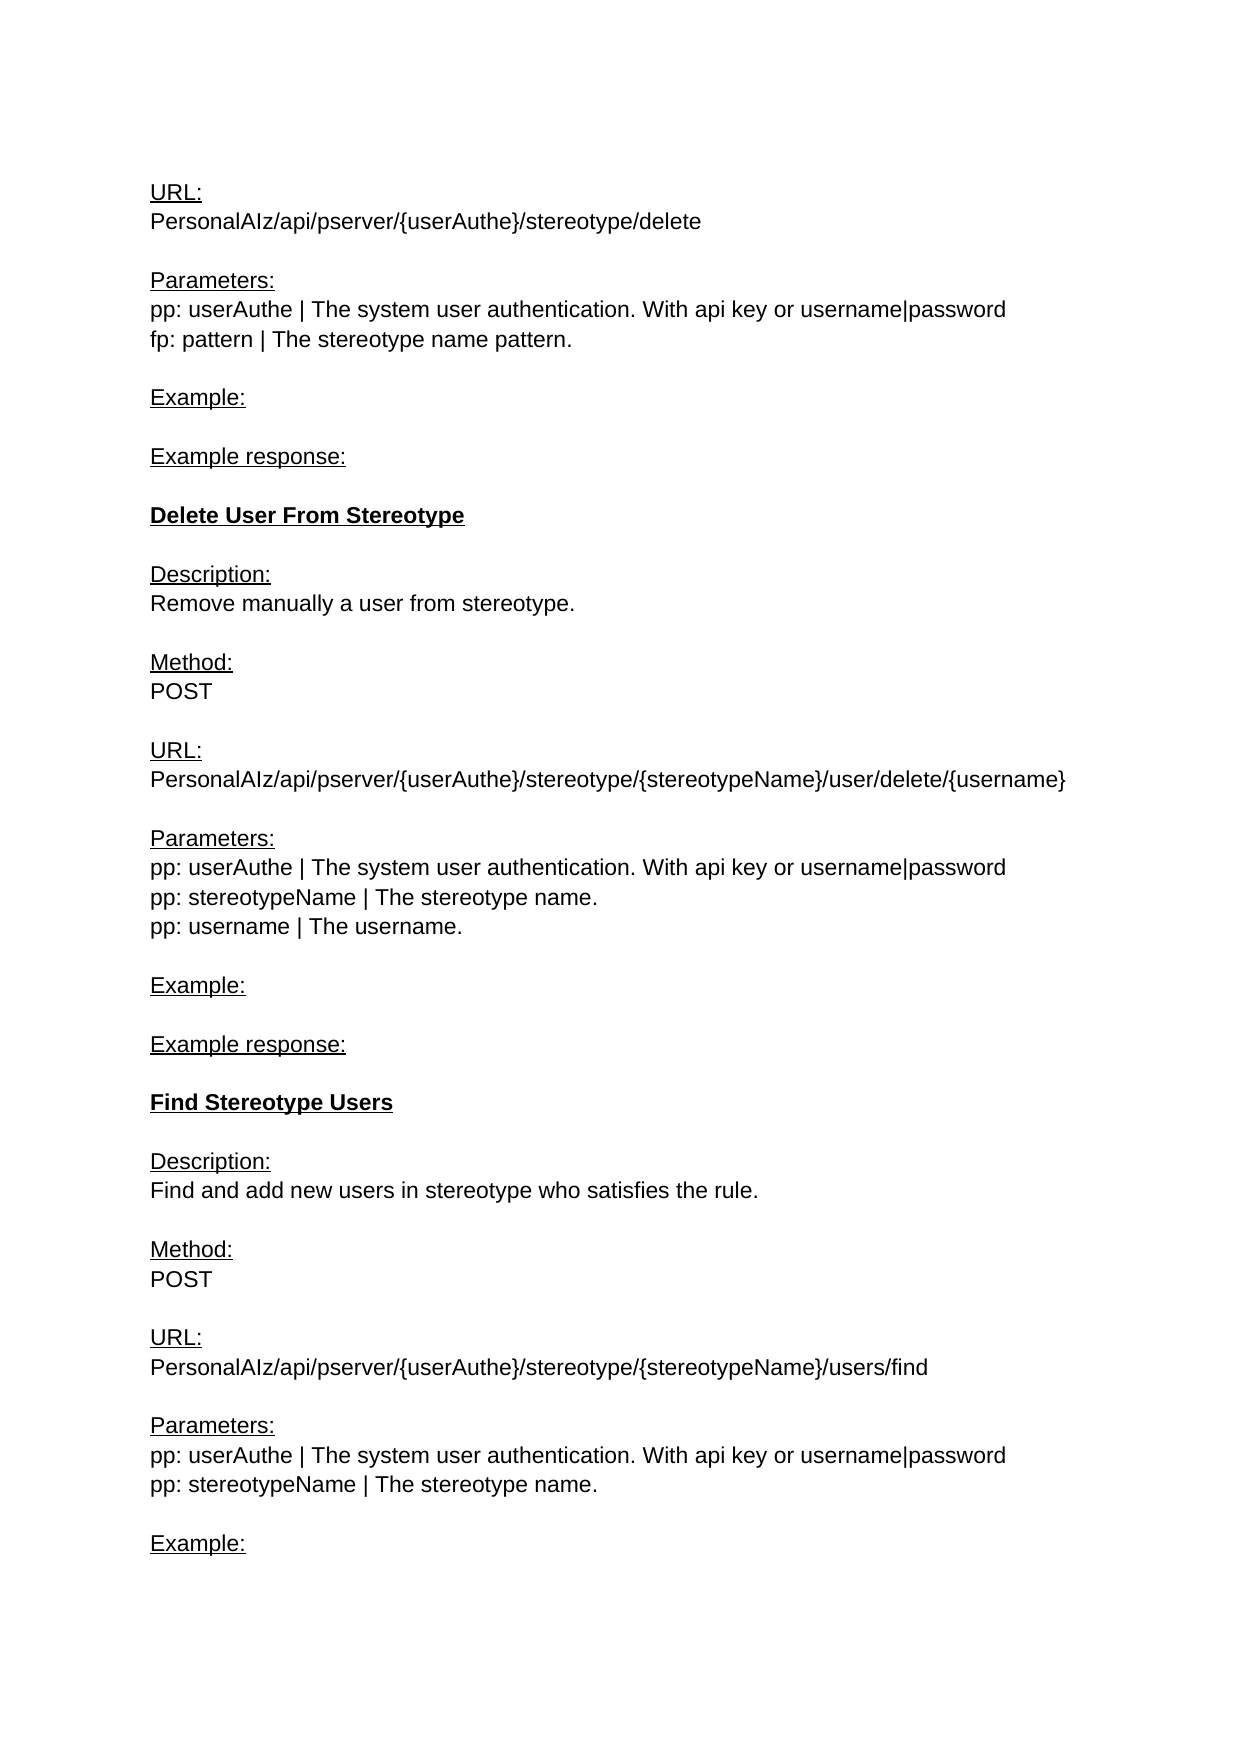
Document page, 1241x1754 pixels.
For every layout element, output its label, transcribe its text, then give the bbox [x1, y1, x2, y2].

text POST [150, 1266, 1091, 1292]
text fp: pattern | The stereotype name pattern. [150, 326, 1091, 352]
text pp: userAuthe | The system user authentication. With api key or username|password [150, 855, 1091, 881]
text Delete User From Stereotype [150, 502, 1091, 528]
text Example response: [150, 444, 1091, 469]
text pp: userAuthe | The system user authentication. With api key or username|password [150, 297, 1091, 322]
text pp: stereotypeName | The stereotype name. [150, 1472, 1091, 1497]
text URL: [150, 179, 1091, 205]
text pp: username | The username. [150, 914, 1091, 939]
text pp: stereotypeName | The stereotype name. [150, 884, 1091, 910]
text URL: [150, 1325, 1091, 1351]
text Example response: [150, 1031, 1091, 1057]
text PersonalAIz/api/pserver/{userAuthe}/stereotype/{stereotypeName}/users/find [150, 1354, 1091, 1380]
text PersonalAIz/api/pserver/{userAuthe}/stereotype/delete [150, 209, 1091, 234]
text Example: [150, 1531, 1091, 1556]
text Method: [150, 649, 1091, 675]
text URL: [150, 737, 1091, 763]
text Example: [150, 972, 1091, 998]
text Parameters: [150, 826, 1091, 851]
text POST [150, 679, 1091, 704]
text Find and add new users in stereotype who satisfies the rule. [150, 1178, 1091, 1204]
text Method: [150, 1237, 1091, 1262]
text Description: [150, 561, 1091, 587]
text Description: [150, 1149, 1091, 1174]
text Find Stereotype Users [150, 1090, 1091, 1116]
text Parameters: [150, 267, 1091, 293]
text Remove manually a user from stereotype. [150, 591, 1091, 616]
text Parameters: [150, 1413, 1091, 1439]
text pp: userAuthe | The system user authentication. With api key or username|password [150, 1442, 1091, 1468]
text PersonalAIz/api/pserver/{userAuthe}/stereotype/{stereotypeName}/user/delete/{username} [150, 767, 1091, 792]
text Example: [150, 385, 1091, 411]
